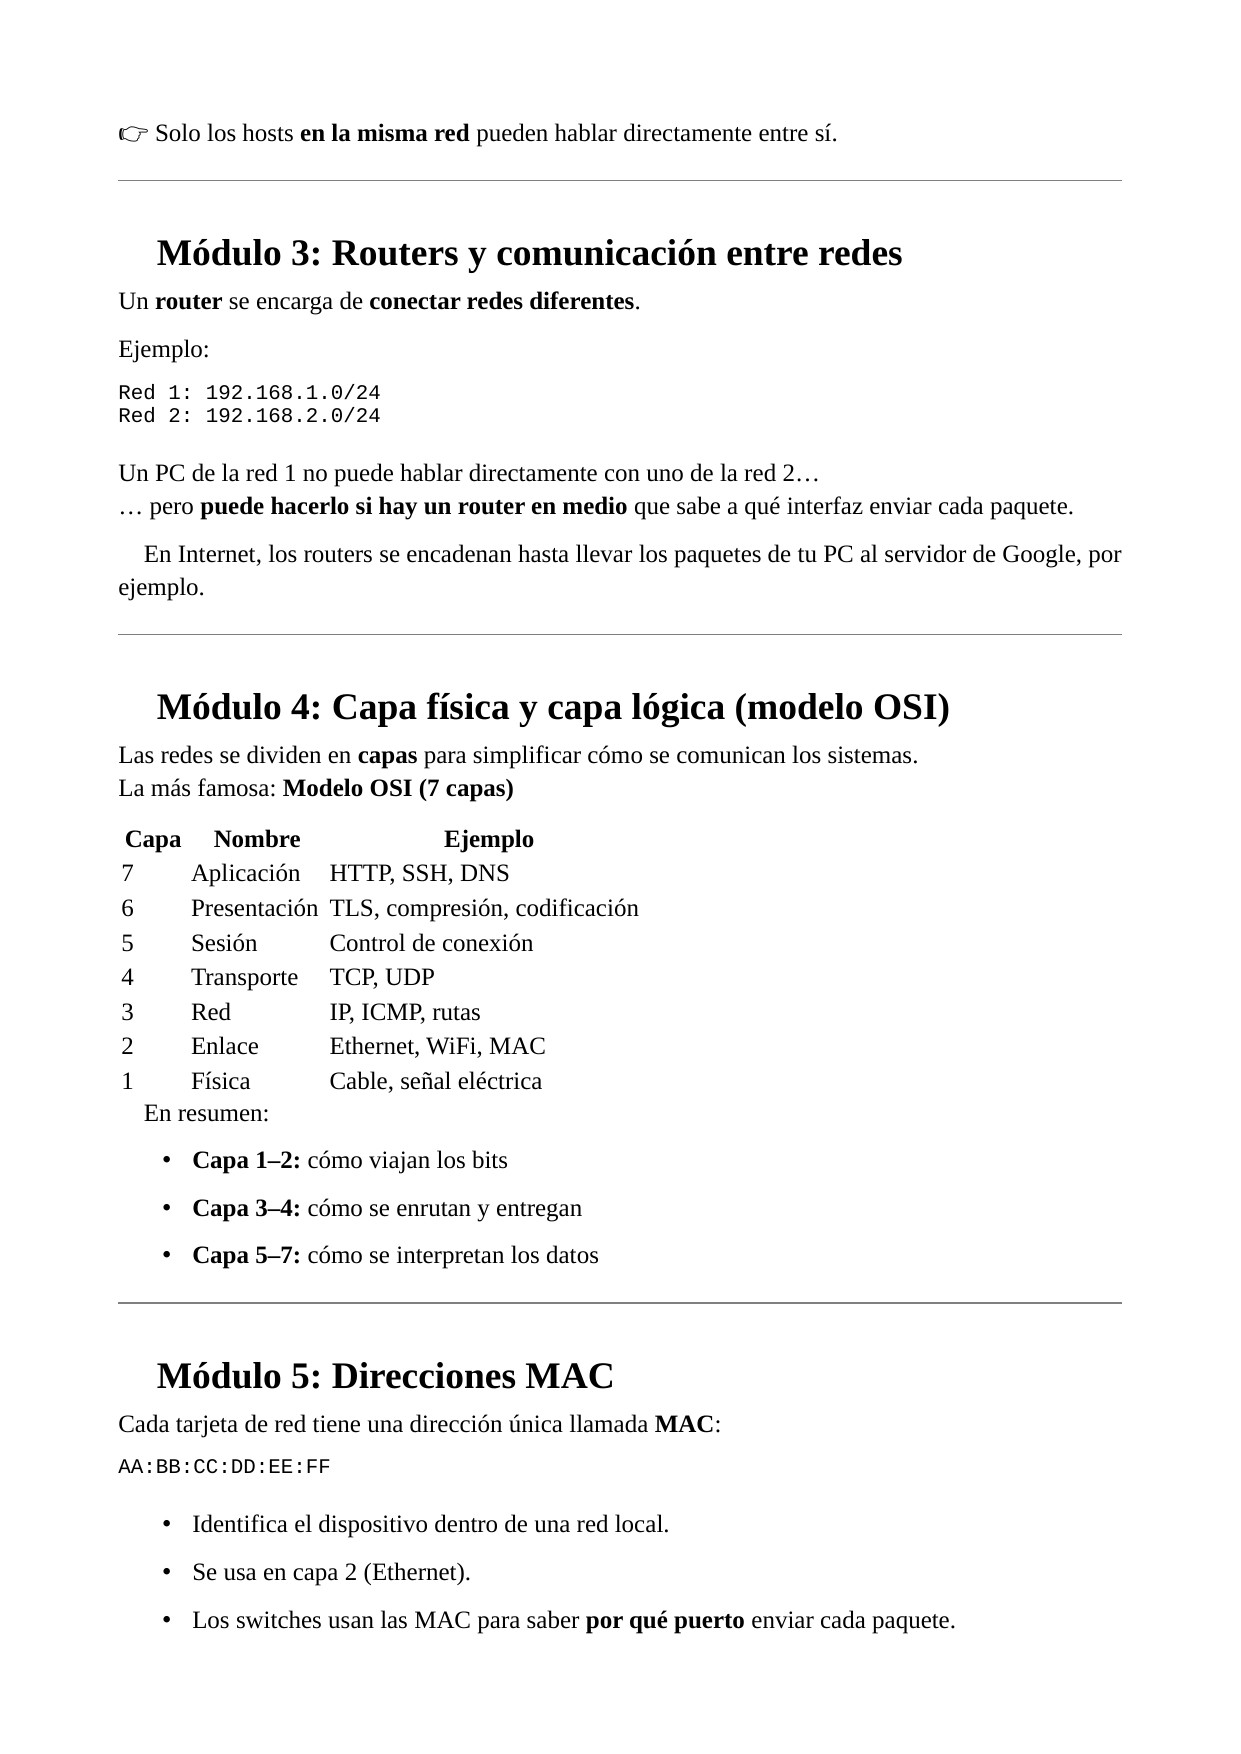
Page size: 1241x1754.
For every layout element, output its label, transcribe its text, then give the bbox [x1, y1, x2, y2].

text Las redes se dividen en capas para simplificar cómo se comunican los sistemas. La más famosa: Modelo OSI (7 capas) [118, 740, 1122, 802]
table_cell 3 [118, 994, 188, 1028]
text Ejemplo: [118, 334, 1122, 363]
subtitle 🧩 Módulo 3: Routers y comunicación entre redes [118, 231, 1122, 274]
text Cada tarjeta de red tiene una dirección única llamada MAC: [118, 1409, 1122, 1438]
text Un router se encarga de conectar redes diferentes. [118, 286, 1122, 315]
list Capa 5–7: cómo se interpretan los datos [162, 1241, 1122, 1269]
table_cell Aplicación [188, 856, 326, 890]
table_cell 7 [118, 856, 188, 890]
list Capa 3–4: cómo se enrutan y entregan [162, 1193, 1122, 1222]
table_cell Red [188, 994, 326, 1028]
table_cell 5 [118, 925, 188, 959]
table_cell Presentación [188, 890, 326, 925]
table_cell TLS, compresión, codificación [326, 890, 652, 925]
list Se usa en capa 2 (Ethernet). [162, 1557, 1122, 1586]
table_cell IP, ICMP, rutas [326, 994, 652, 1028]
subtitle 🧩 Módulo 4: Capa física y capa lógica (modelo OSI) [118, 685, 1122, 728]
text Red 2: 192.168.2.0/24 [118, 405, 1122, 429]
table_header Ejemplo [326, 821, 652, 856]
table_cell 2 [118, 1029, 188, 1063]
text 👉 Solo los hosts en la misma red pueden hablar directamente entre sí. [118, 118, 1122, 147]
table_cell Control de conexión [326, 925, 652, 959]
text AA:BB:CC:DD:EE:FF [118, 1456, 1122, 1480]
subtitle 🧩 Módulo 5: Direcciones MAC [118, 1353, 1122, 1396]
table_cell TCP, UDP [326, 959, 652, 994]
list Capa 1–2: cómo viajan los bits [162, 1145, 1122, 1174]
table_cell Física [188, 1063, 326, 1098]
table_cell 1 [118, 1063, 188, 1098]
text 📡 En Internet, los routers se encadenan hasta llevar los paquetes de tu PC al servidor de Google, por ejemplo. [118, 539, 1122, 601]
table_cell 6 [118, 890, 188, 925]
table_cell Transporte [188, 959, 326, 994]
list Identifica el dispositivo dentro de una red local. [162, 1509, 1122, 1538]
text Un PC de la red 1 no puede hablar directamente con uno de la red 2… … pero puede hacerlo si hay un router en medio que sabe a qué interfaz enviar cada paquete. [118, 458, 1122, 520]
table_cell Sesión [188, 925, 326, 959]
table_header Capa [118, 821, 188, 856]
list Los switches usan las MAC para saber por qué puerto enviar cada paquete. [162, 1605, 1122, 1633]
table_cell 4 [118, 959, 188, 994]
table_cell Ethernet, WiFi, MAC [326, 1029, 652, 1063]
table_header Nombre [188, 821, 326, 856]
text 💡 En resumen: [118, 1098, 1122, 1126]
text Red 1: 192.168.1.0/24 [118, 382, 1122, 405]
table_cell Cable, señal eléctrica [326, 1063, 652, 1098]
table_cell Enlace [188, 1029, 326, 1063]
table_cell HTTP, SSH, DNS [326, 856, 652, 890]
